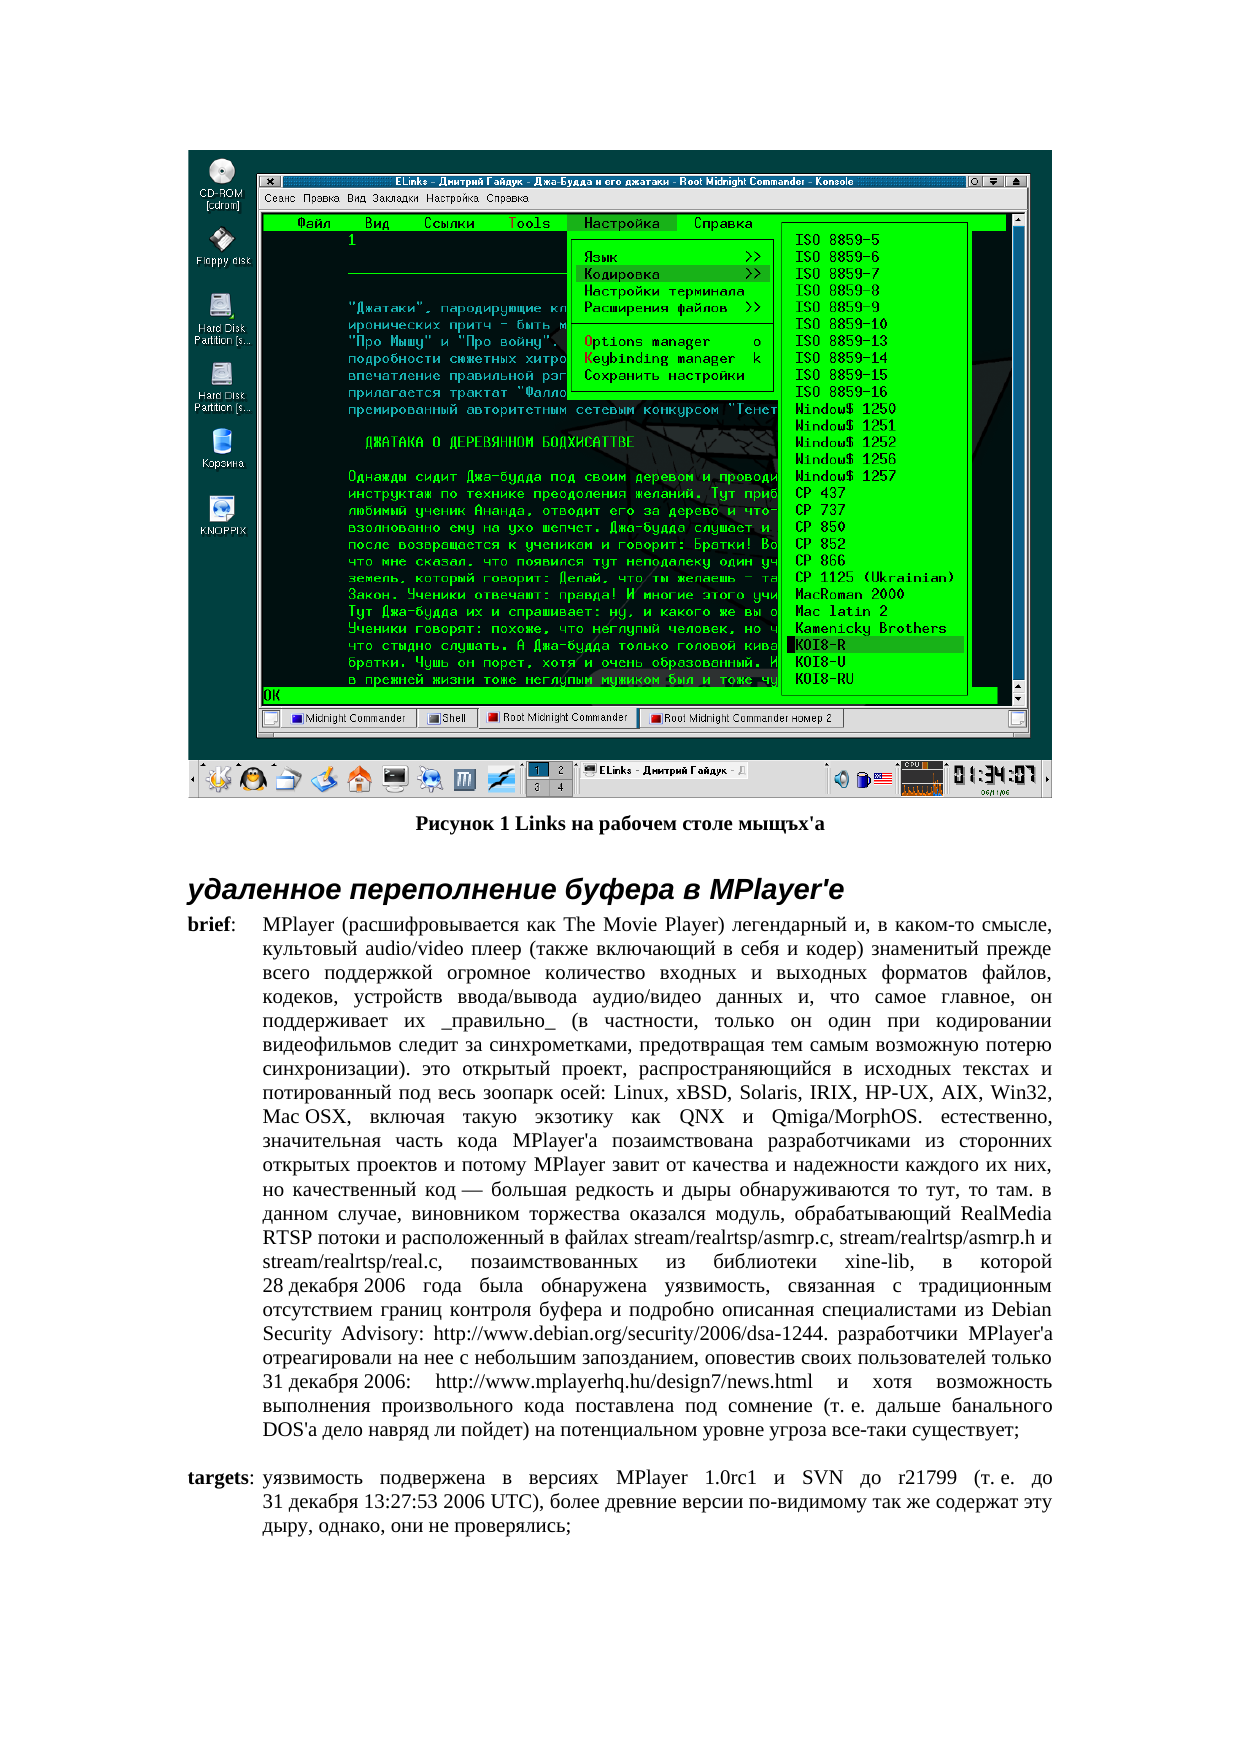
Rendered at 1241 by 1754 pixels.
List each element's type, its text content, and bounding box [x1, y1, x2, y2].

subtitle удаленное переполнение буфера в MPlayer'е [187, 872, 1053, 906]
text Рисунок 1 Links на рабочем столе мыщъх'а [187, 810, 1053, 834]
picture [188, 150, 1052, 798]
text brief: MPlayer (расшифровывается как The Movie Player) легендарный и, в каком-то смысле, культовый audio/video плеер (также включающий в себя и кодер) знаменитый прежде всего поддержкой огромное количество входных и выходных форматов файлов, кодеков, устройств ввода/вывода аудио/видео данных и, что самое главное, он поддерживает их _правильно_ (в частности, только он один при кодировании видеофильмов следит за синхрометками, предотвращая тем самым возможную потерю синхронизации). это открытый проект, распространяющийся в исходных текстах и потированный под весь зоопарк осей: Linux, xBSD, Solaris, IRIX, HP-UX, AIX, Win32, Mac OSX, включая такую экзотику как QNX и Qmiga/MorphOS. естественно, значительная часть кода MPlayer'а позаимствована разработчиками из сторонних открытых проектов и потому MPlayer завит от качества и надежности каждого их них, но качественный код — большая редкость и дыры обнаруживаются то тут, то там. в данном случае, виновником торжества оказался модуль, обрабатывающий RealMedia RTSP потоки и расположенный в файлах stream/realrtsp/asmrp.c, stream/realrtsp/asmrp.h и stream/realrtsp/real.c, позаимствованных из библиотеки xine-lib, в которой 28 декабря 2006 года была обнаружена уязвимость, связанная с традиционным отсутствием границ контроля буфера и подробно описанная специалистами из Debian Security Advisory: http://www.debian.org/security/2006/dsa-1244. разработчики MPlayer'а отреагировали на нее с небольшим запозданием, оповестив своих пользователей только 31 декабря 2006: http://www.mplayerhq.hu/design7/news.html и хотя возможность выполнения произвольного кода поставлена под сомнение (т. е. дальше банального DOS'а дело навряд ли пойдет) на потенциальном уровне угроза все-таки существует; [187, 912, 1053, 1441]
text targets: уязвимость подвержена в версиях MPlayer 1.0rc1 и SVN до r21799 (т. е. до 31 декабря 13:27:53 2006 UTC), более древние версии по-видимому так же содержат эту дыру, однако, они не проверялись; [187, 1465, 1053, 1537]
